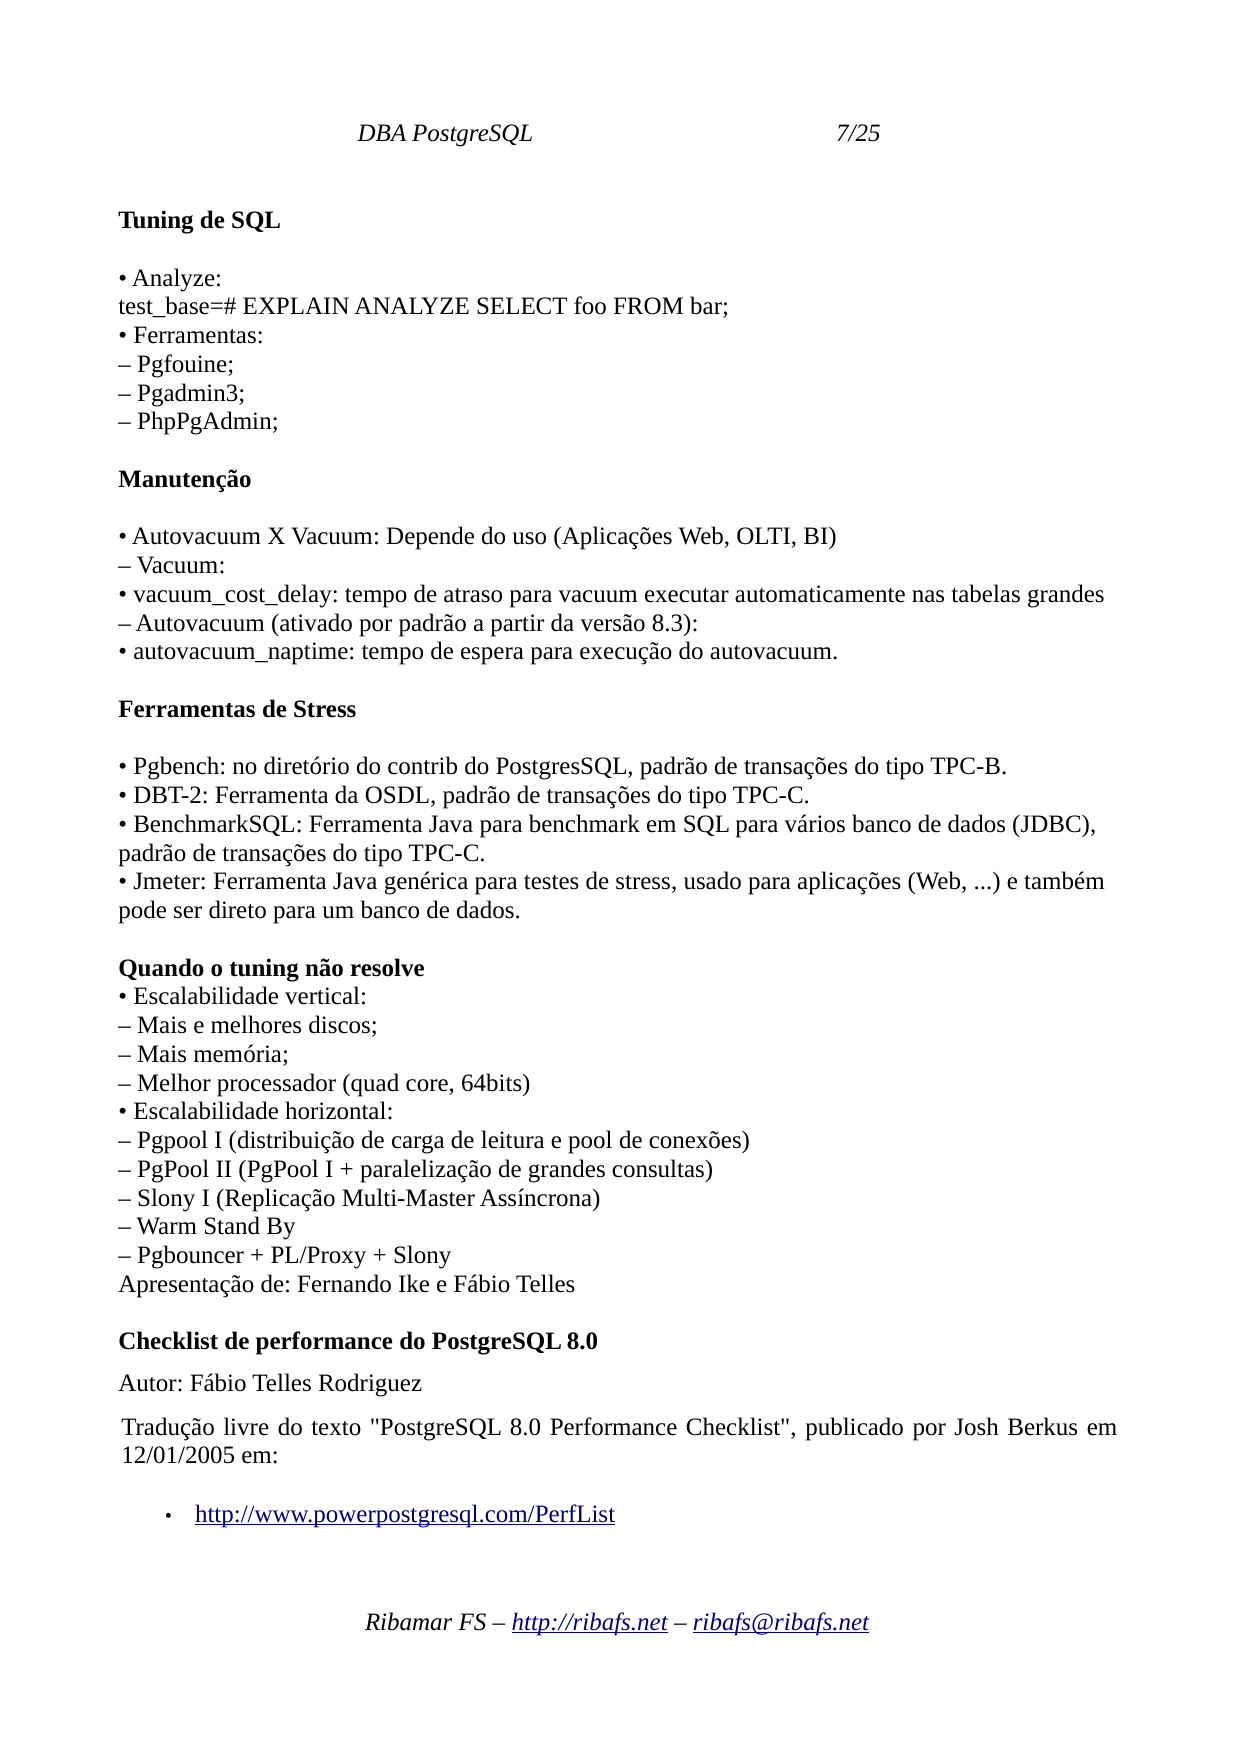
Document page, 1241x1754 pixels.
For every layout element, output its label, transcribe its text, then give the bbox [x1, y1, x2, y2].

text • Jmeter: Ferramenta Java genérica para testes de stress, usado para aplicações (Web, ...) e também pode ser direto para um banco de dados. [118, 866, 1122, 924]
text – Slony I (Replicação Multi-Master Assíncrona) [118, 1183, 1122, 1211]
text – Autovacuum (ativado por padrão a partir da versão 8.3): [118, 608, 1122, 636]
text – Pgpool I (distribuição de carga de leitura e pool de conexões) [118, 1125, 1122, 1154]
text • Escalabilidade horizontal: [118, 1096, 1122, 1125]
text • DBT-2: Ferramenta da OSDL, padrão de transações do tipo TPC-C. [118, 780, 1122, 809]
text – PgPool II (PgPool I + paralelização de grandes consultas) [118, 1154, 1122, 1183]
text test_base=# EXPLAIN ANALYZE SELECT foo FROM bar; [118, 291, 1122, 320]
text – PhpPgAdmin; [118, 406, 1122, 435]
text – Mais memória; [118, 1039, 1122, 1068]
text – Vacuum: [118, 550, 1122, 579]
text Ferramentas de Stress [118, 694, 1122, 723]
text – Pgadmin3; [118, 378, 1122, 406]
table_header Tradução livre do texto "PostgreSQL 8.0 Performance Checklist", publicado por Josh Berkus em 12/01/2005 em: http://www.powerpostgresql.com/PerfList [118, 1409, 1122, 1560]
text – Warm Stand By [118, 1211, 1122, 1240]
text – Pgfouine; [118, 349, 1122, 378]
text • Autovacuum X Vacuum: Depende do uso (Aplicações Web, OLTI, BI) [118, 521, 1122, 550]
text • autovacuum_naptime: tempo de espera para execução do autovacuum. [118, 636, 1122, 665]
text • Escalabilidade vertical: [118, 981, 1122, 1010]
text Apresentação de: Fernando Ike e Fábio Telles [118, 1269, 1122, 1298]
text Quando o tuning não resolve [118, 953, 1122, 981]
text • BenchmarkSQL: Ferramenta Java para benchmark em SQL para vários banco de dados (JDBC), padrão de transações do tipo TPC-C. [118, 809, 1122, 866]
text Checklist de performance do PostgreSQL 8.0 [118, 1298, 1122, 1355]
text Tuning de SQL [118, 205, 1122, 234]
text • vacuum_cost_delay: tempo de atraso para vacuum executar automaticamente nas tabelas grandes [118, 579, 1122, 608]
text Autor: Fábio Telles Rodriguez [118, 1368, 1122, 1396]
text – Melhor processador (quad core, 64bits) [118, 1068, 1122, 1096]
text • Ferramentas: [118, 320, 1122, 349]
text • Pgbench: no diretório do contrib do PostgresSQL, padrão de transações do tipo TPC-B. [118, 751, 1122, 780]
text – Mais e melhores discos; [118, 1010, 1122, 1039]
text • Analyze: [118, 263, 1122, 291]
text Manutenção [118, 464, 1122, 493]
text – Pgbouncer + PL/Proxy + Slony [118, 1240, 1122, 1269]
